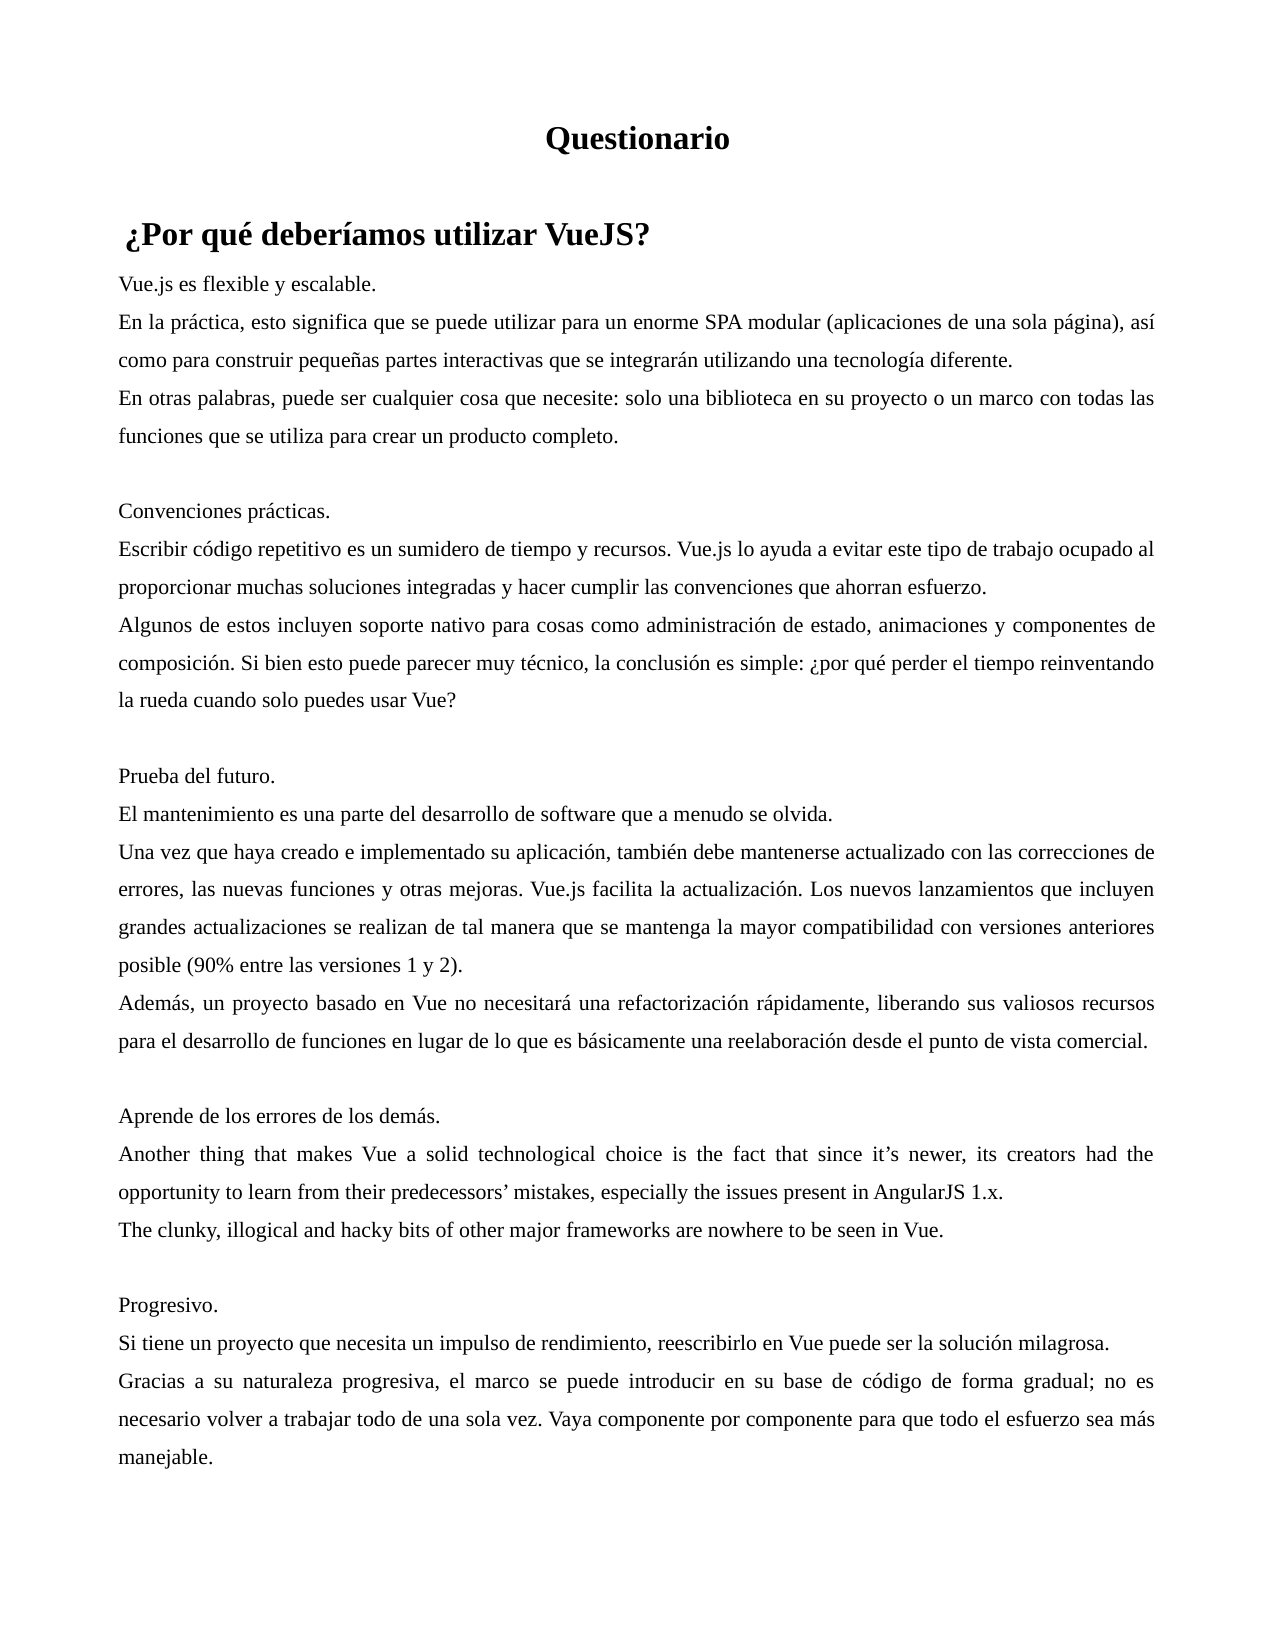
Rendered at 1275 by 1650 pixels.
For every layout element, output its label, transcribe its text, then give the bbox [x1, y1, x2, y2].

text Aprende de los errores de los demás. [118, 1103, 1157, 1128]
text En la práctica, esto significa que se puede utilizar para un enorme SPA modular (aplicaciones de una sola página), así como para construir pequeñas partes interactivas que se integrarán utilizando una tecnología diferente. [118, 309, 1157, 372]
text Another thing that makes Vue a solid technological choice is the fact that since it’s newer, its creators had the opportunity to learn from their predecessors’ mistakes, especially the issues present in AngularJS 1.x. [118, 1141, 1157, 1204]
text ¿Por qué deberíamos utilizar VueJS? [118, 214, 1157, 252]
text Questionario [118, 118, 1157, 156]
text En otras palabras, puede ser cualquier cosa que necesite: solo una biblioteca en su proyecto o un marco con todas las funciones que se utiliza para crear un producto completo. [118, 385, 1157, 448]
text Convenciones prácticas. [118, 498, 1157, 523]
text Vue.js es flexible y escalable. [118, 271, 1157, 297]
text Escribir código repetitivo es un sumidero de tiempo y recursos. Vue.js lo ayuda a evitar este tipo de trabajo ocupado al proporcionar muchas soluciones integradas y hacer cumplir las convenciones que ahorran esfuerzo. [118, 536, 1157, 599]
text Prueba del futuro. [118, 763, 1157, 788]
text Una vez que haya creado e implementado su aplicación, también debe mantenerse actualizado con las correcciones de errores, las nuevas funciones y otras mejoras. Vue.js facilita la actualización. Los nuevos lanzamientos que incluyen grandes actualizaciones se realizan de tal manera que se mantenga la mayor compatibilidad con versiones anteriores posible (90% entre las versiones 1 y 2). [118, 839, 1157, 977]
text The clunky, illogical and hacky bits of other major frameworks are nowhere to be seen in Vue. [118, 1217, 1157, 1242]
text El mantenimiento es una parte del desarrollo de software que a menudo se olvida. [118, 801, 1157, 826]
text Si tiene un proyecto que necesita un impulso de rendimiento, reescribirlo en Vue puede ser la solución milagrosa. [118, 1330, 1157, 1355]
text Algunos de estos incluyen soporte nativo para cosas como administración de estado, animaciones y componentes de composición. Si bien esto puede parecer muy técnico, la conclusión es simple: ¿por qué perder el tiempo reinventando la rueda cuando solo puedes usar Vue? [118, 612, 1157, 713]
text Progresivo. [118, 1292, 1157, 1318]
text Además, un proyecto basado en Vue no necesitará una refactorización rápidamente, liberando sus valiosos recursos para el desarrollo de funciones en lugar de lo que es básicamente una reelaboración desde el punto de vista comercial. [118, 990, 1157, 1053]
text Gracias a su naturaleza progresiva, el marco se puede introducir en su base de código de forma gradual; no es necesario volver a trabajar todo de una sola vez. Vaya componente por componente para que todo el esfuerzo sea más manejable. [118, 1368, 1157, 1469]
